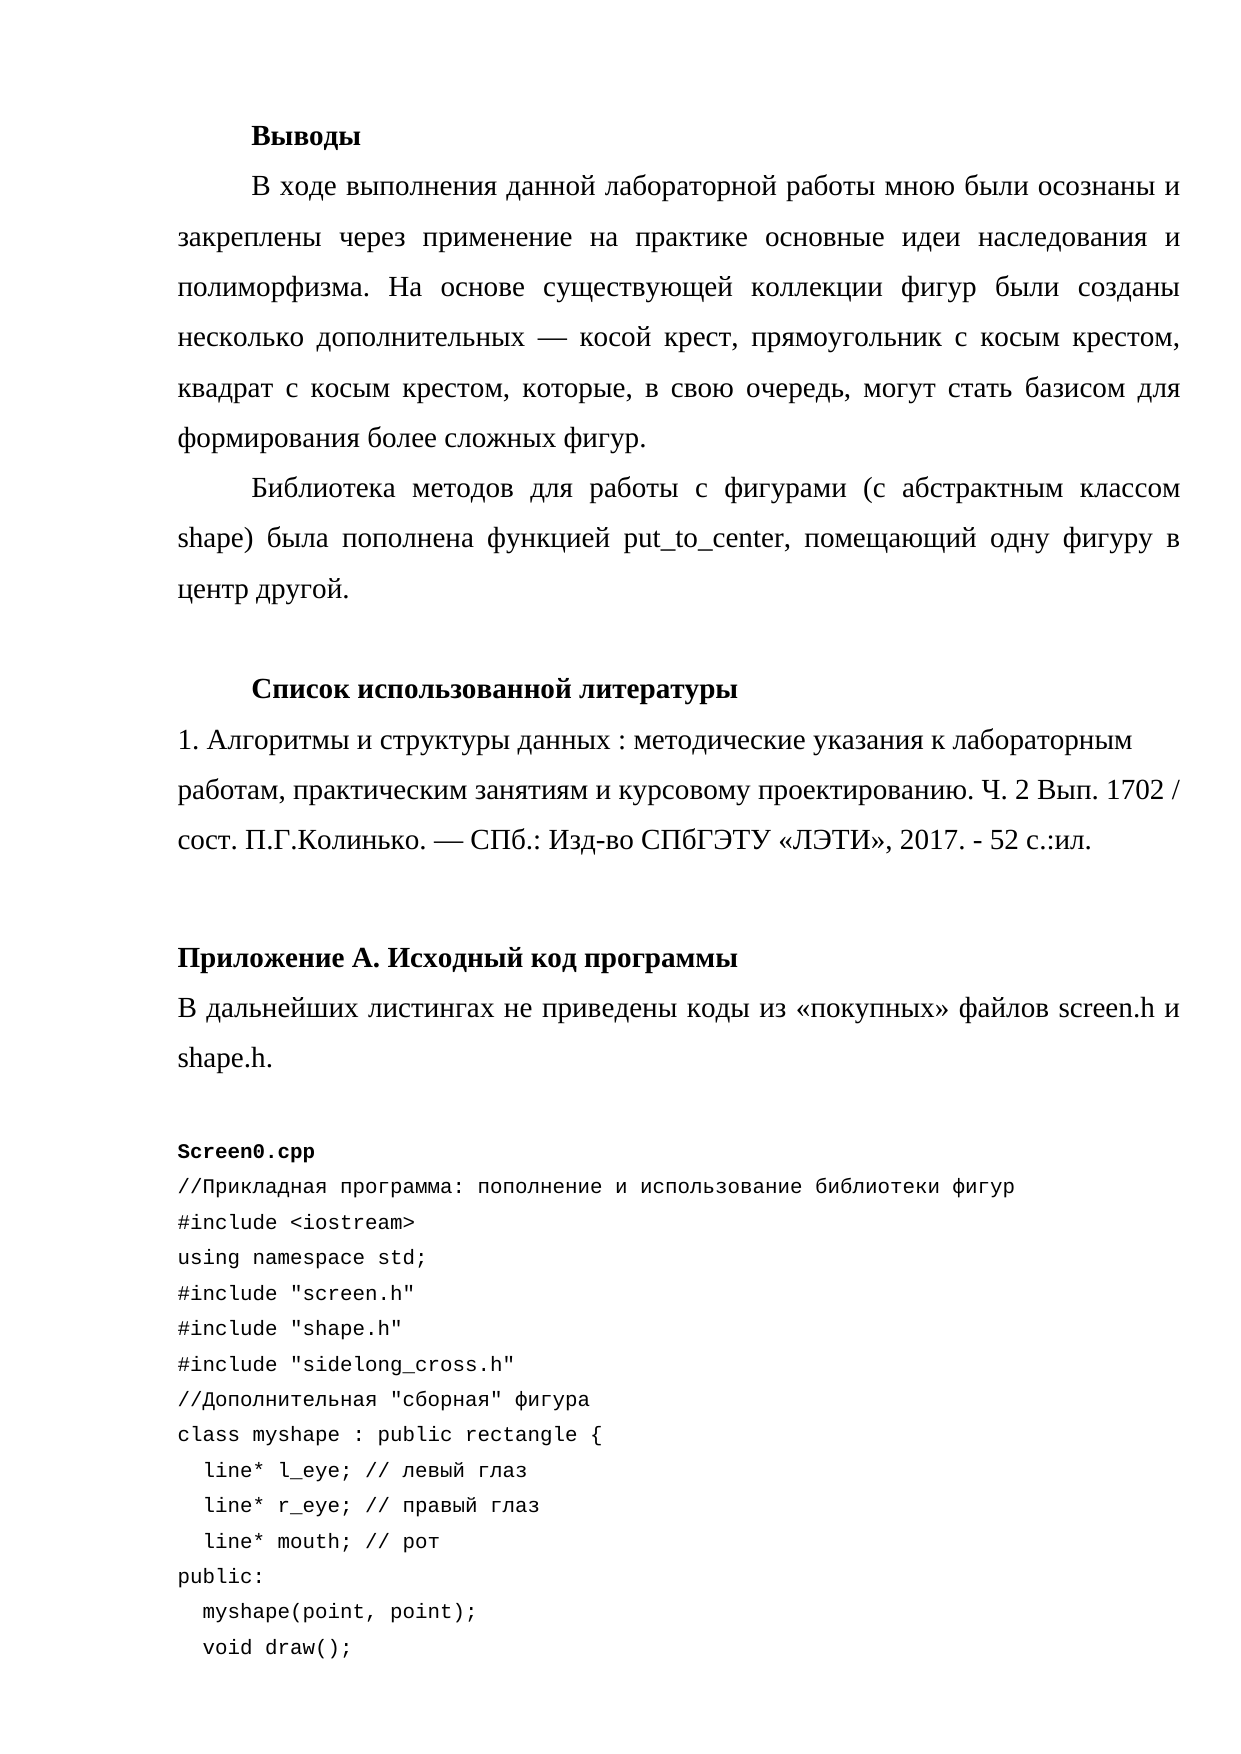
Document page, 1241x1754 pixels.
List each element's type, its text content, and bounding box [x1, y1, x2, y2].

text using namespace std; [177, 1247, 1181, 1271]
text #include <iostream> [177, 1212, 1181, 1236]
text myshape(point, point); [177, 1601, 1181, 1625]
text В дальнейших листингах не приведены коды из «покупных» файлов screen.h и shape.h. [177, 990, 1181, 1074]
text Список использованной литературы [177, 672, 1181, 705]
text void draw(); [177, 1637, 1181, 1661]
text Библиотека методов для работы с фигурами (с абстрактным классом shape) была пополнена функцией put_to_center, помещающий одну фигуру в центр другой. [177, 470, 1181, 604]
text line* l_eye; // левый глаз [177, 1460, 1181, 1483]
text Выводы [251, 118, 1181, 152]
text //Прикладная программа: пополнение и использование библиотеки фигур [177, 1176, 1181, 1200]
text line* mouth; // рот [177, 1531, 1181, 1554]
text В ходе выполнения данной лабораторной работы мною были осознаны и закреплены через применение на практике основные идеи наследования и полиморфизма. На основе существующей коллекции фигур были созданы несколько дополнительных — косой крест, прямоугольник с косым крестом, квадрат с косым крестом, которые, в свою очередь, могут стать базисом для формирования более сложных фигур. [177, 168, 1181, 453]
text #include "shape.h" [177, 1318, 1181, 1342]
text Screen0.cpp [177, 1141, 1181, 1165]
list 1. Алгоритмы и структуры данных : методические указания к лабораторным работам, практическим занятиям и курсовому проектированию. Ч. 2 Вып. 1702 / сост. П.Г.Колинько. — СПб.: Изд-во СПбГЭТУ «ЛЭТИ», 2017. - 52 с.:ил. [177, 722, 1181, 856]
text line* r_eye; // правый глаз [177, 1495, 1181, 1519]
text Приложение А. Исходный код программы [177, 940, 1181, 973]
text public: [177, 1566, 1181, 1590]
text #include "sidelong_cross.h" [177, 1353, 1181, 1377]
text #include "screen.h" [177, 1283, 1181, 1306]
text //Дополнительная "сборная" фигура [177, 1389, 1181, 1413]
text class myshape : public rectangle { [177, 1424, 1181, 1448]
